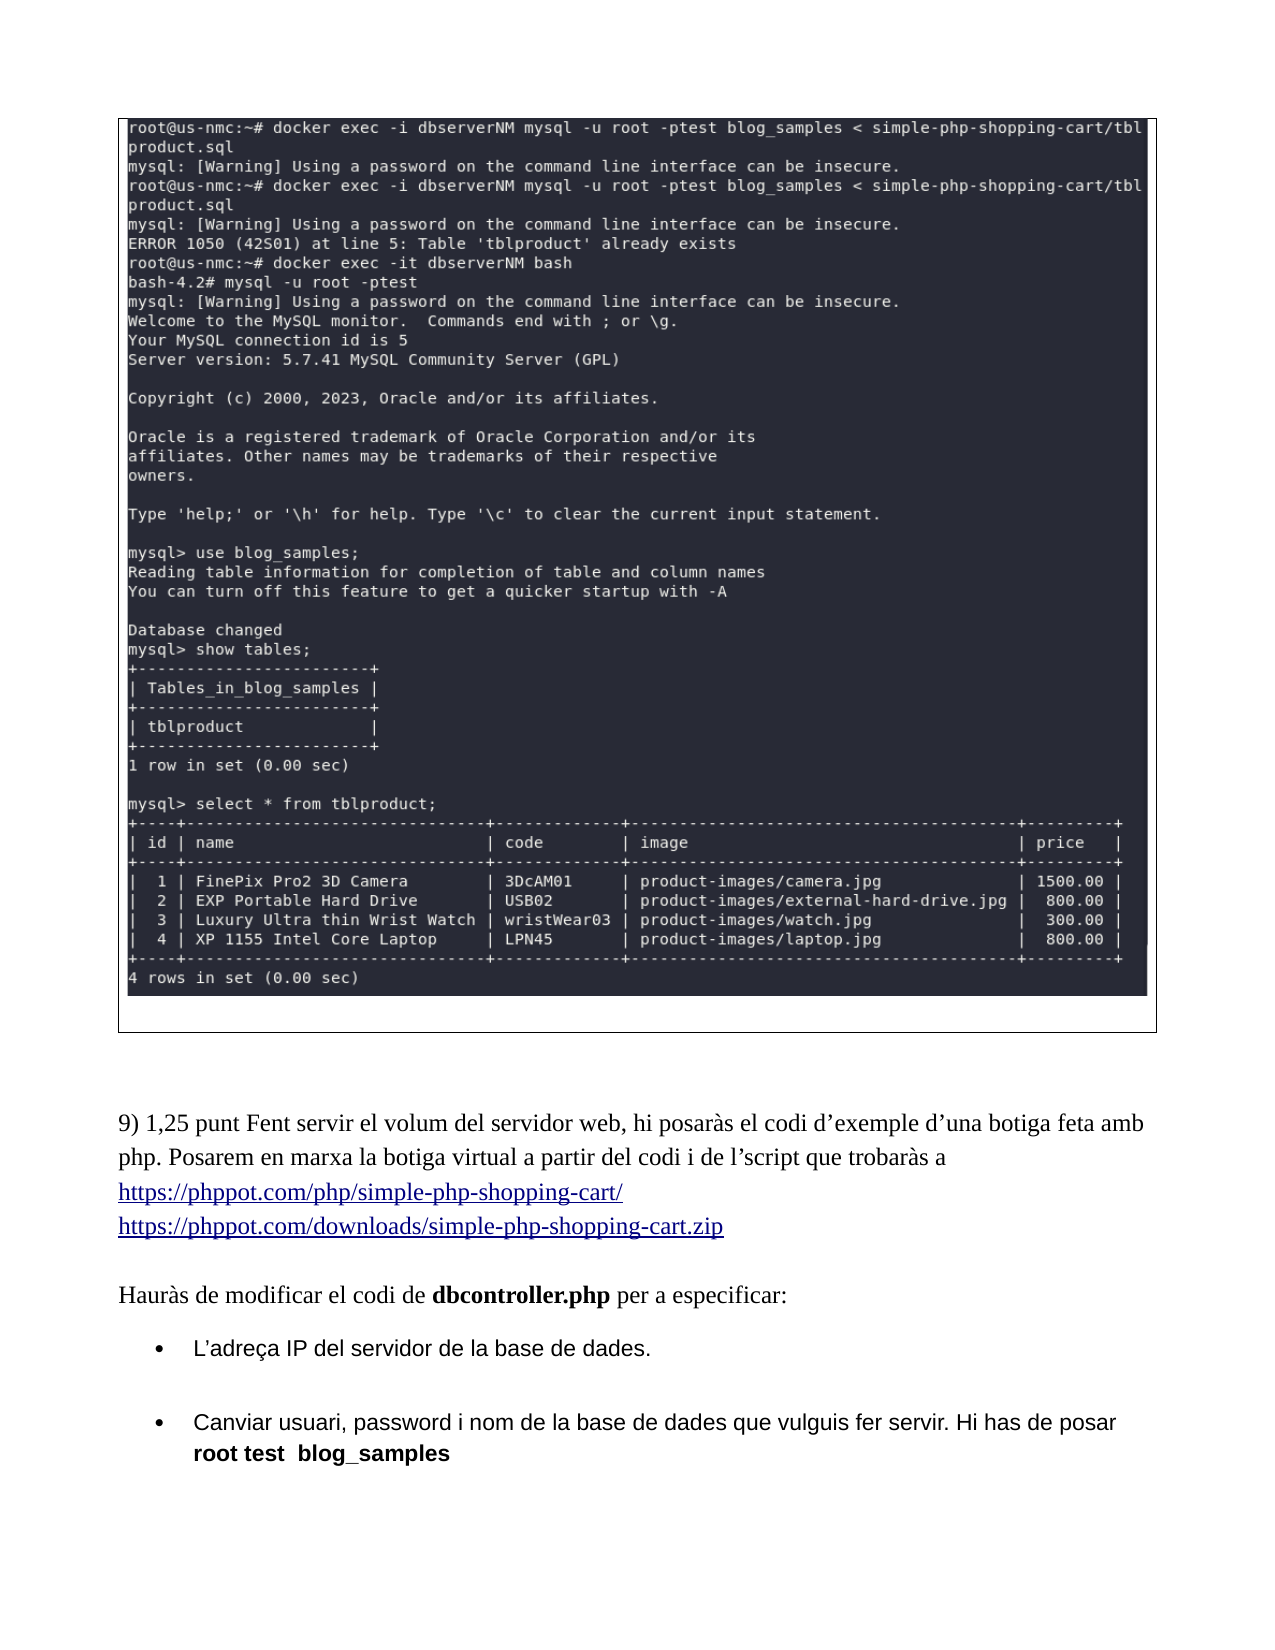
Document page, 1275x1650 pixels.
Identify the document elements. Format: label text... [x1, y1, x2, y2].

picture [127, 118, 1148, 996]
text Hauràs de modificar el codi de dbcontroller.php per a especificar: [118, 1280, 1157, 1309]
list Canviar usuari, password i nom de la base de dades que vulguis fer servir. Hi has de posar root test blog_samples [156, 1409, 1157, 1467]
text 9) 1,25 punt Fent servir el volum del servidor web, hi posaràs el codi d’exemple d’una botiga feta amb php. Posarem en marxa la botiga virtual a partir del codi i de l’script que trobaràs a https://phppot.com/php/simple-php-shopping-cart/ [118, 1108, 1157, 1205]
list L’adreça IP del servidor de la base de dades. [156, 1335, 1157, 1362]
text https://phppot.com/downloads/simple-php-shopping-cart.zip [118, 1211, 1157, 1240]
